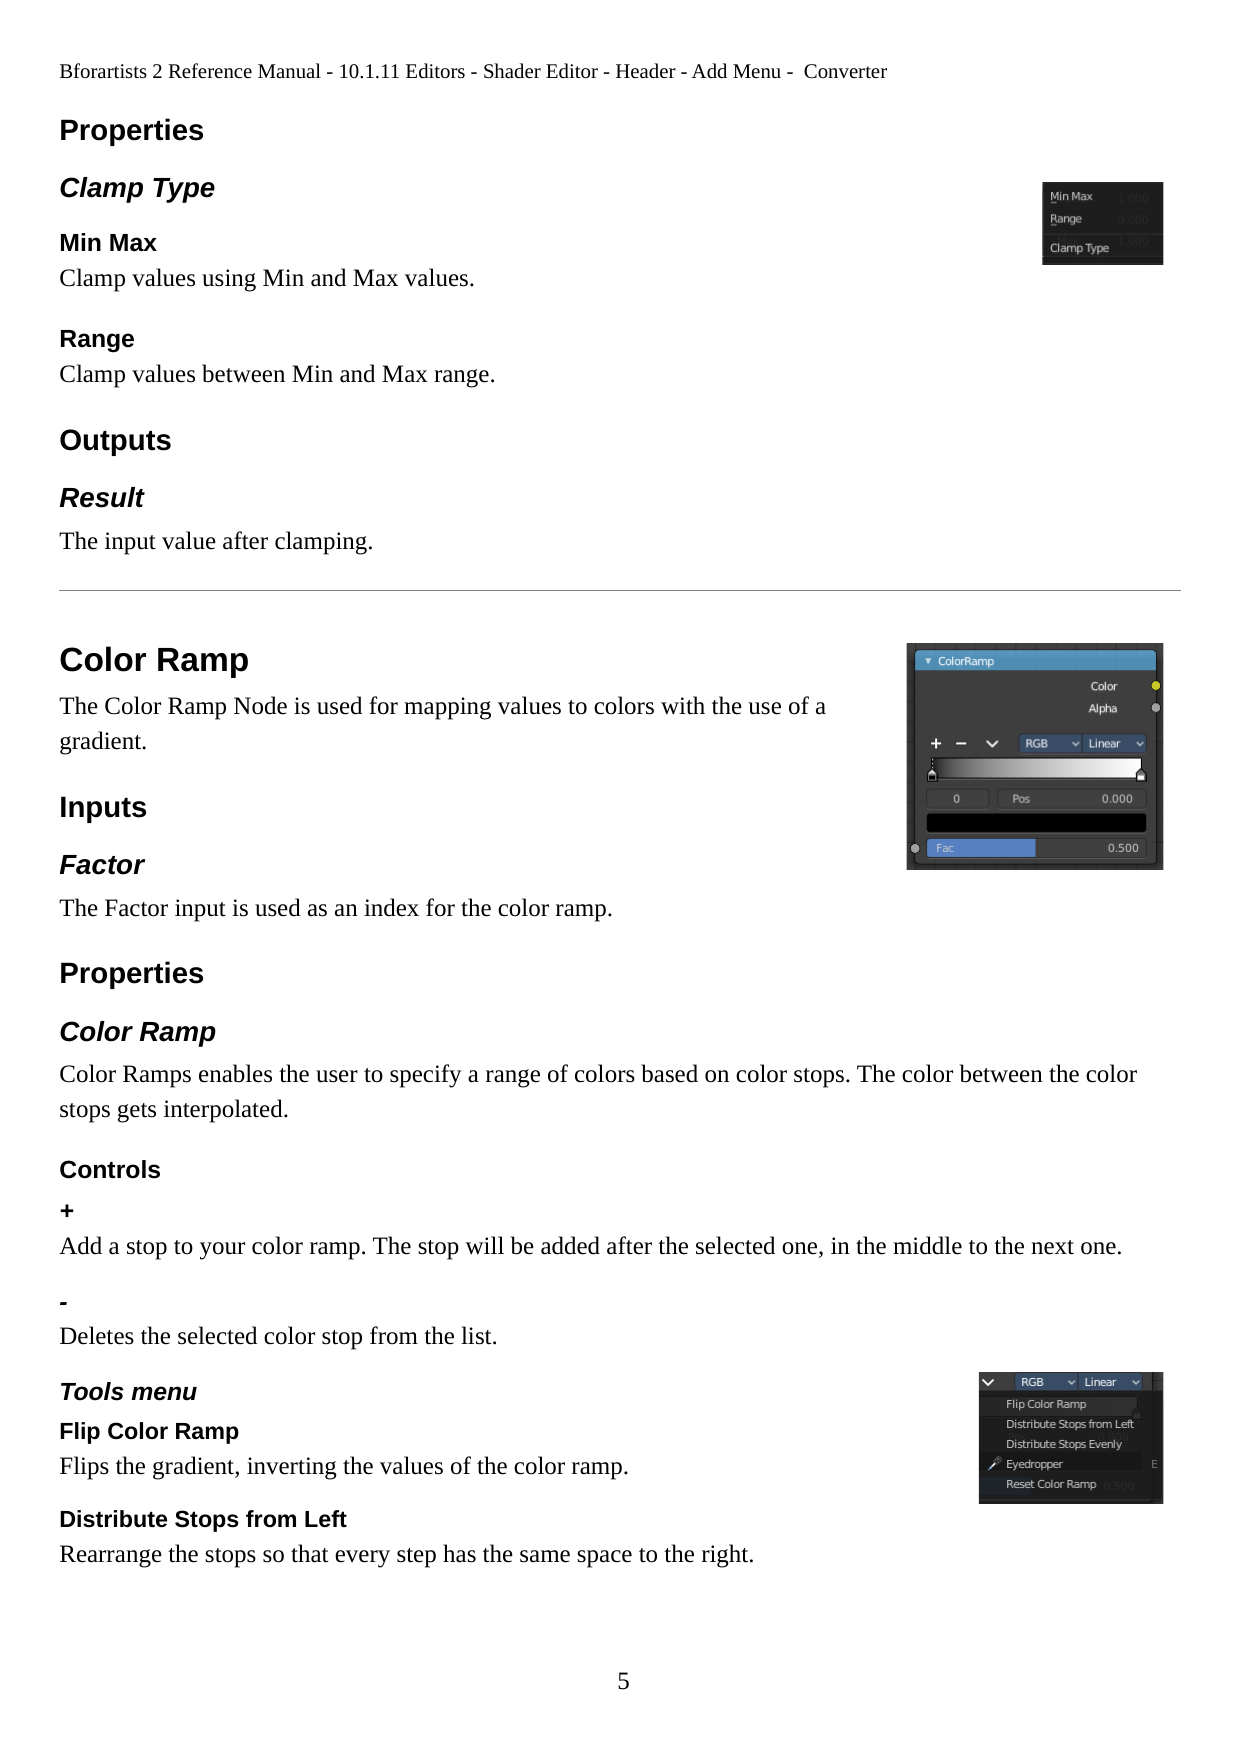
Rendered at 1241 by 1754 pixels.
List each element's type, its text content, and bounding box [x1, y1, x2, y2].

subtitle Color Ramp [59, 640, 1181, 679]
subtitle Distribute Stops from Left [59, 1506, 1181, 1533]
subtitle Properties [59, 113, 1181, 146]
picture [906, 643, 1164, 870]
text Add a stop to your color ramp. The stop will be added after the selected one, in the middle to the next one. [59, 1231, 1181, 1260]
text Clamp values between Min and Max range. [59, 359, 1181, 388]
subtitle [1164, 1418, 1181, 1444]
text Clamp values using Min and Max values. [59, 263, 1181, 292]
text The input value after clamping. [59, 526, 1181, 555]
subtitle Outputs [59, 423, 1181, 457]
text The Factor input is used as an index for the color ramp. [59, 893, 1181, 921]
picture [1042, 182, 1164, 265]
subtitle Clamp Type [59, 171, 1181, 203]
text Flips the gradient, inverting the values of the color ramp. [59, 1451, 978, 1479]
text The Color Ramp Node is used for mapping values to colors with the use of a gradient. [59, 691, 906, 754]
subtitle Flip Color Ramp [59, 1418, 978, 1444]
subtitle [1164, 228, 1181, 257]
text Color Ramps enables the user to specify a range of colors based on color stops. The color between the color stops gets interpolated. [59, 1059, 1181, 1123]
subtitle Factor [59, 848, 1181, 880]
text Rearrange the stops so that every step has the same space to the right. [59, 1539, 1181, 1568]
picture [978, 1372, 1164, 1504]
subtitle Controls [59, 1155, 1181, 1184]
subtitle Range [59, 324, 1181, 353]
subtitle Result [59, 482, 1181, 514]
subtitle Min Max [59, 228, 1042, 257]
text Deletes the selected color stop from the list. [59, 1321, 1181, 1350]
subtitle Tools menu [59, 1377, 978, 1405]
subtitle Color Ramp [59, 1015, 1181, 1047]
subtitle [1164, 1377, 1181, 1405]
subtitle + [59, 1196, 1181, 1225]
subtitle Properties [59, 956, 1181, 990]
subtitle Inputs [59, 789, 906, 823]
subtitle [1164, 789, 1181, 823]
subtitle - [59, 1287, 1181, 1315]
